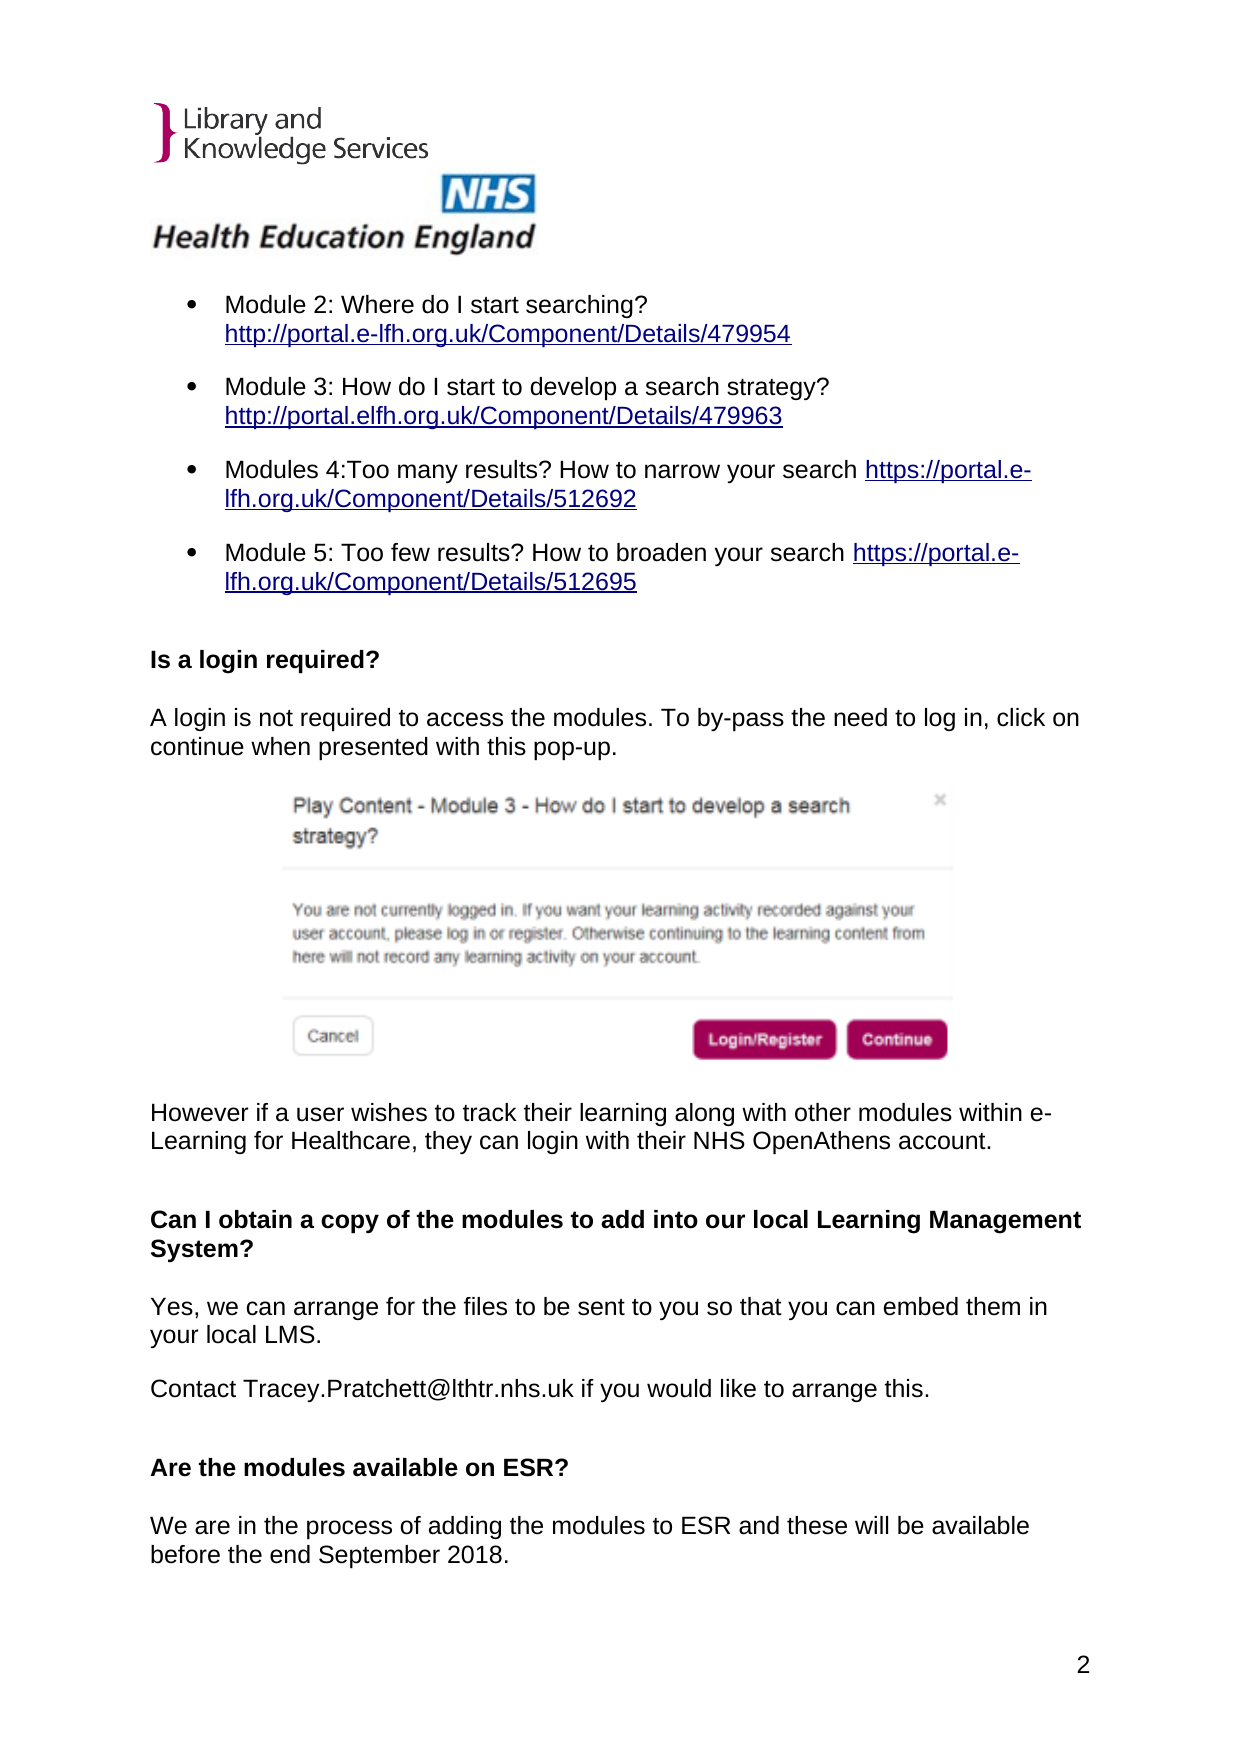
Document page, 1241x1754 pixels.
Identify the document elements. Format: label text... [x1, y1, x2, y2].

text However if a user wishes to track their learning along with other modules within e-Learning for Healthcare, they can login with their NHS OpenAthens account. [150, 1098, 1090, 1155]
subtitle Are the modules available on ESR? [150, 1453, 1090, 1482]
list Module 3: How do I start to develop a search strategy? http://portal.elfh.org.uk/Component/Details/479963 [187, 372, 1090, 430]
text A login is not required to access the modules. To by-pass the need to log in, click on continue when presented with this pop-up. [150, 703, 1090, 761]
subtitle Is a login required? [150, 645, 1090, 674]
text Yes, we can arrange for the files to be sent to you so that you can embed them in your local LMS. [150, 1292, 1090, 1349]
list Module 2: Where do I start searching? http://portal.e-lfh.org.uk/Component/Details/479954 [187, 290, 1090, 347]
list Module 5: Too few results? How to broaden your search https://portal.e-lfh.org.uk/Component/Details/512695 [187, 538, 1090, 595]
subtitle Can I obtain a copy of the modules to add into our local Learning Management System? [150, 1205, 1090, 1263]
text Contact Tracey.Pratchett@lthtr.nhs.uk if you would like to arrange this. [150, 1374, 1090, 1403]
text We are in the process of adding the modules to ESR and these will be available before the end September 2018. [150, 1511, 1090, 1568]
list Modules 4:Too many results? How to narrow your search https://portal.e-lfh.org.uk/Component/Details/512692 [187, 455, 1090, 513]
